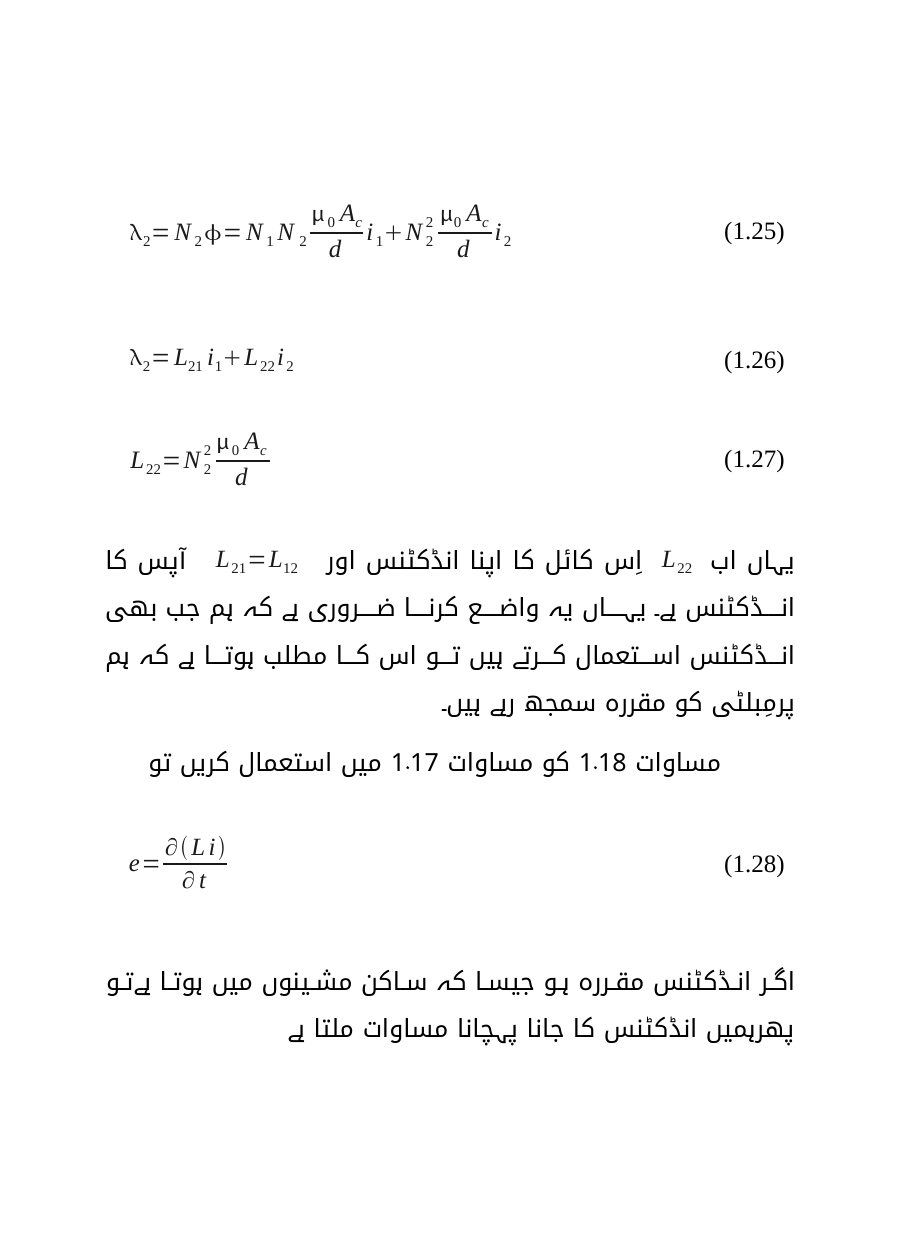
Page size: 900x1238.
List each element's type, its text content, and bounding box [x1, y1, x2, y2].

table_header (1.28) [718, 828, 795, 912]
text یہاں اباِس کائل کا اپنا انڈکٹنس اور آپس کا انڈکٹنس ہے۔ یہاں یہ واضع کرنا ضروری ہے کہ ہم جب بھی انڈکٹنس استعمال کرتے ہیں تو اس کا مطلب ہوتا ہے کہ ہم پرمِبلٹی کو مقررہ سمجھ رہے ہیں۔ [105, 537, 795, 727]
table_header (1.26) [718, 338, 795, 393]
table_header (1.27) [718, 422, 795, 508]
text اگر انڈکٹنس مقررہ ہو جیسا کہ ساکن مشینوں میں ہوتا ہےتو پھرہمیں انڈکٹنس کا جانا پہچانا مساوات ملتا ہے [105, 958, 795, 1053]
table_header (1.25) [718, 194, 795, 280]
text مساوات 1.18 کو مساوات 1.17 میں استعمال کریں تو [105, 739, 795, 787]
table_header [105, 828, 718, 912]
table_header [105, 422, 718, 508]
table_header [105, 338, 718, 393]
table_header [105, 194, 718, 280]
